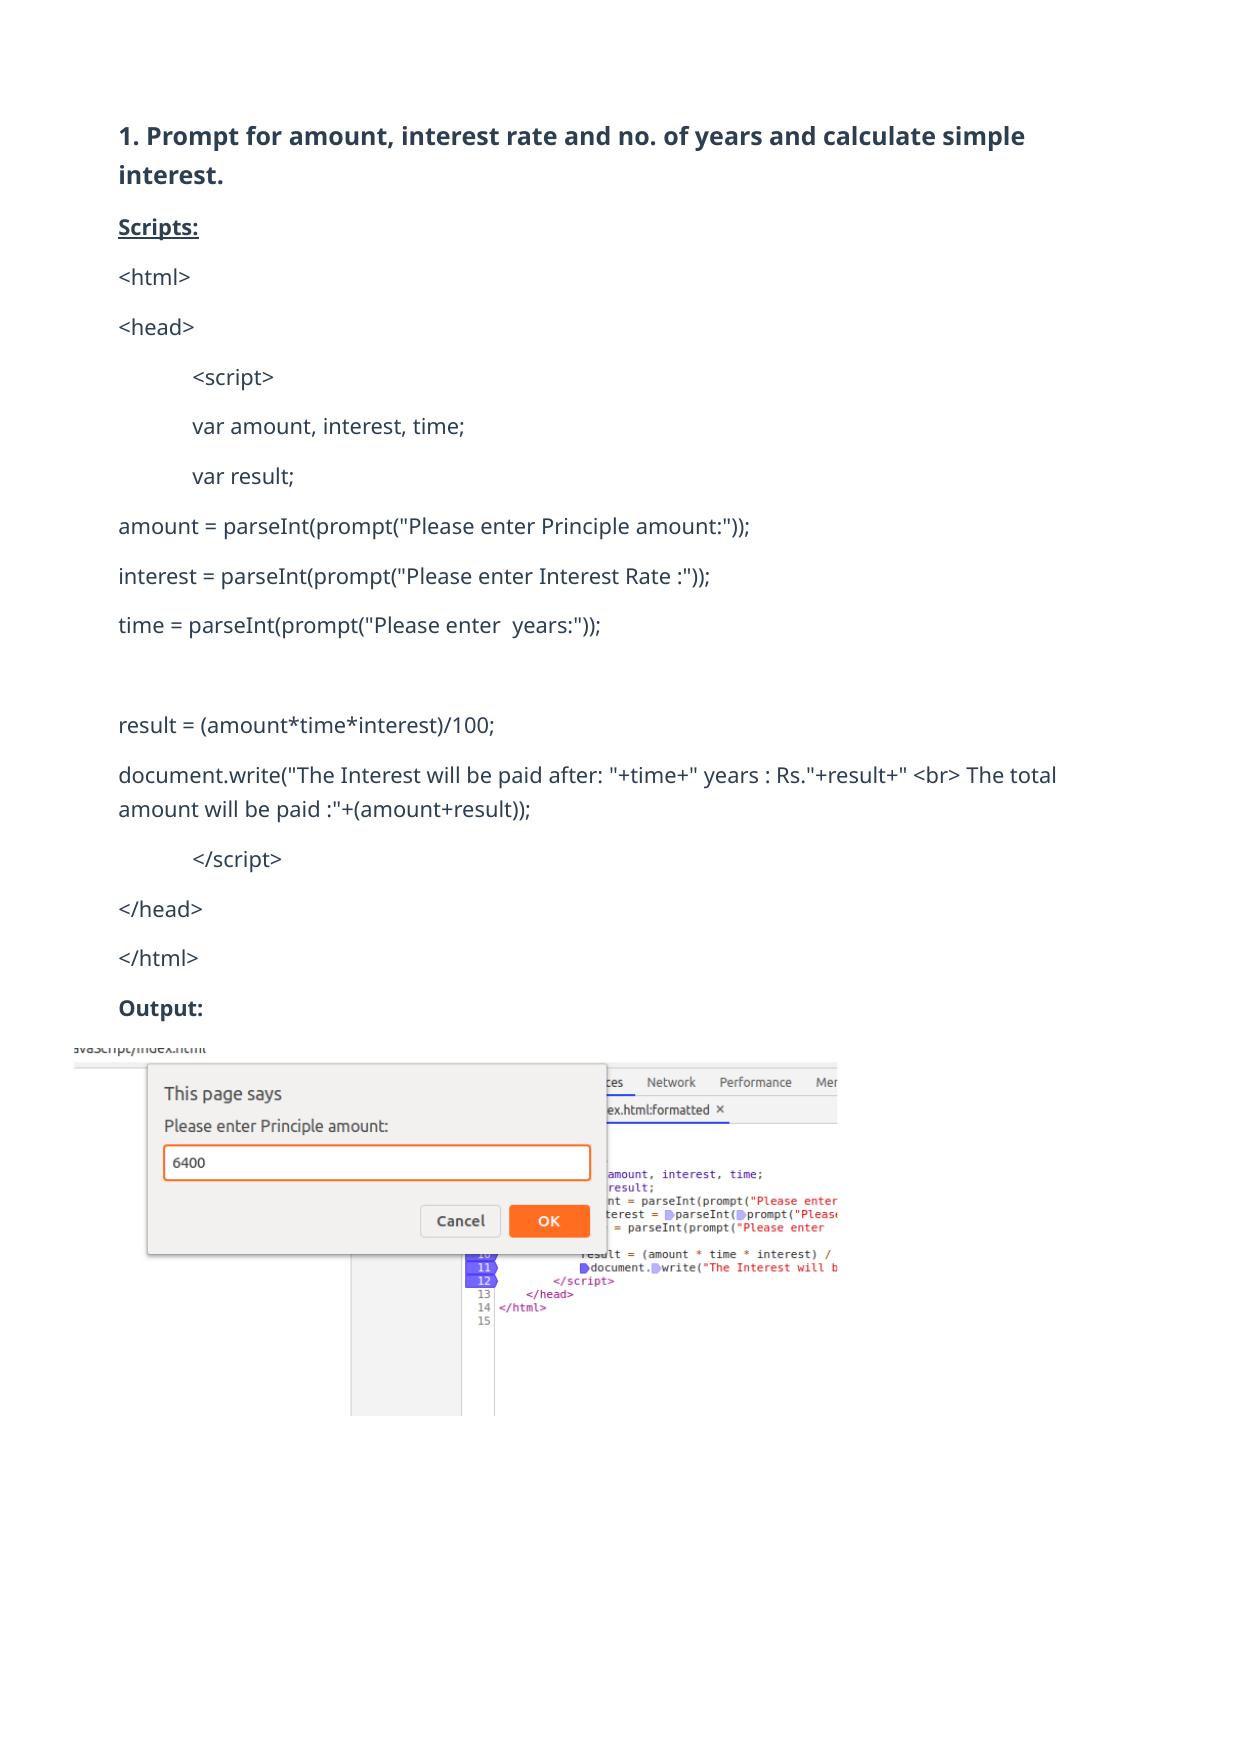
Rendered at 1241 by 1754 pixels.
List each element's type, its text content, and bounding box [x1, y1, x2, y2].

text document.write("The Interest will be paid after: "+time+" years : Rs."+result+" <br> The total amount will be paid :"+(amount+result)); [118, 760, 1122, 824]
text </head> [118, 893, 1122, 923]
text result = (amount*time*interest)/100; [118, 710, 1122, 740]
text time = parseInt(prompt("Please enter years:")); [118, 610, 1122, 640]
text </html> [118, 943, 1122, 973]
text <html> [118, 262, 1122, 292]
text Scripts: [118, 212, 1122, 242]
text amount = parseInt(prompt("Please enter Principle amount:")); [118, 511, 1122, 541]
picture [74, 1048, 838, 1416]
text var amount, interest, time; [118, 411, 1122, 441]
text 1. Prompt for amount, interest rate and no. of years and calculate simple interest. [118, 118, 1122, 191]
text var result; [118, 461, 1122, 491]
text <head> [118, 312, 1122, 341]
text Output: [118, 993, 1122, 1023]
text interest = parseInt(prompt("Please enter Interest Rate :")); [118, 561, 1122, 590]
text <script> [118, 361, 1122, 391]
text </script> [118, 844, 1122, 873]
